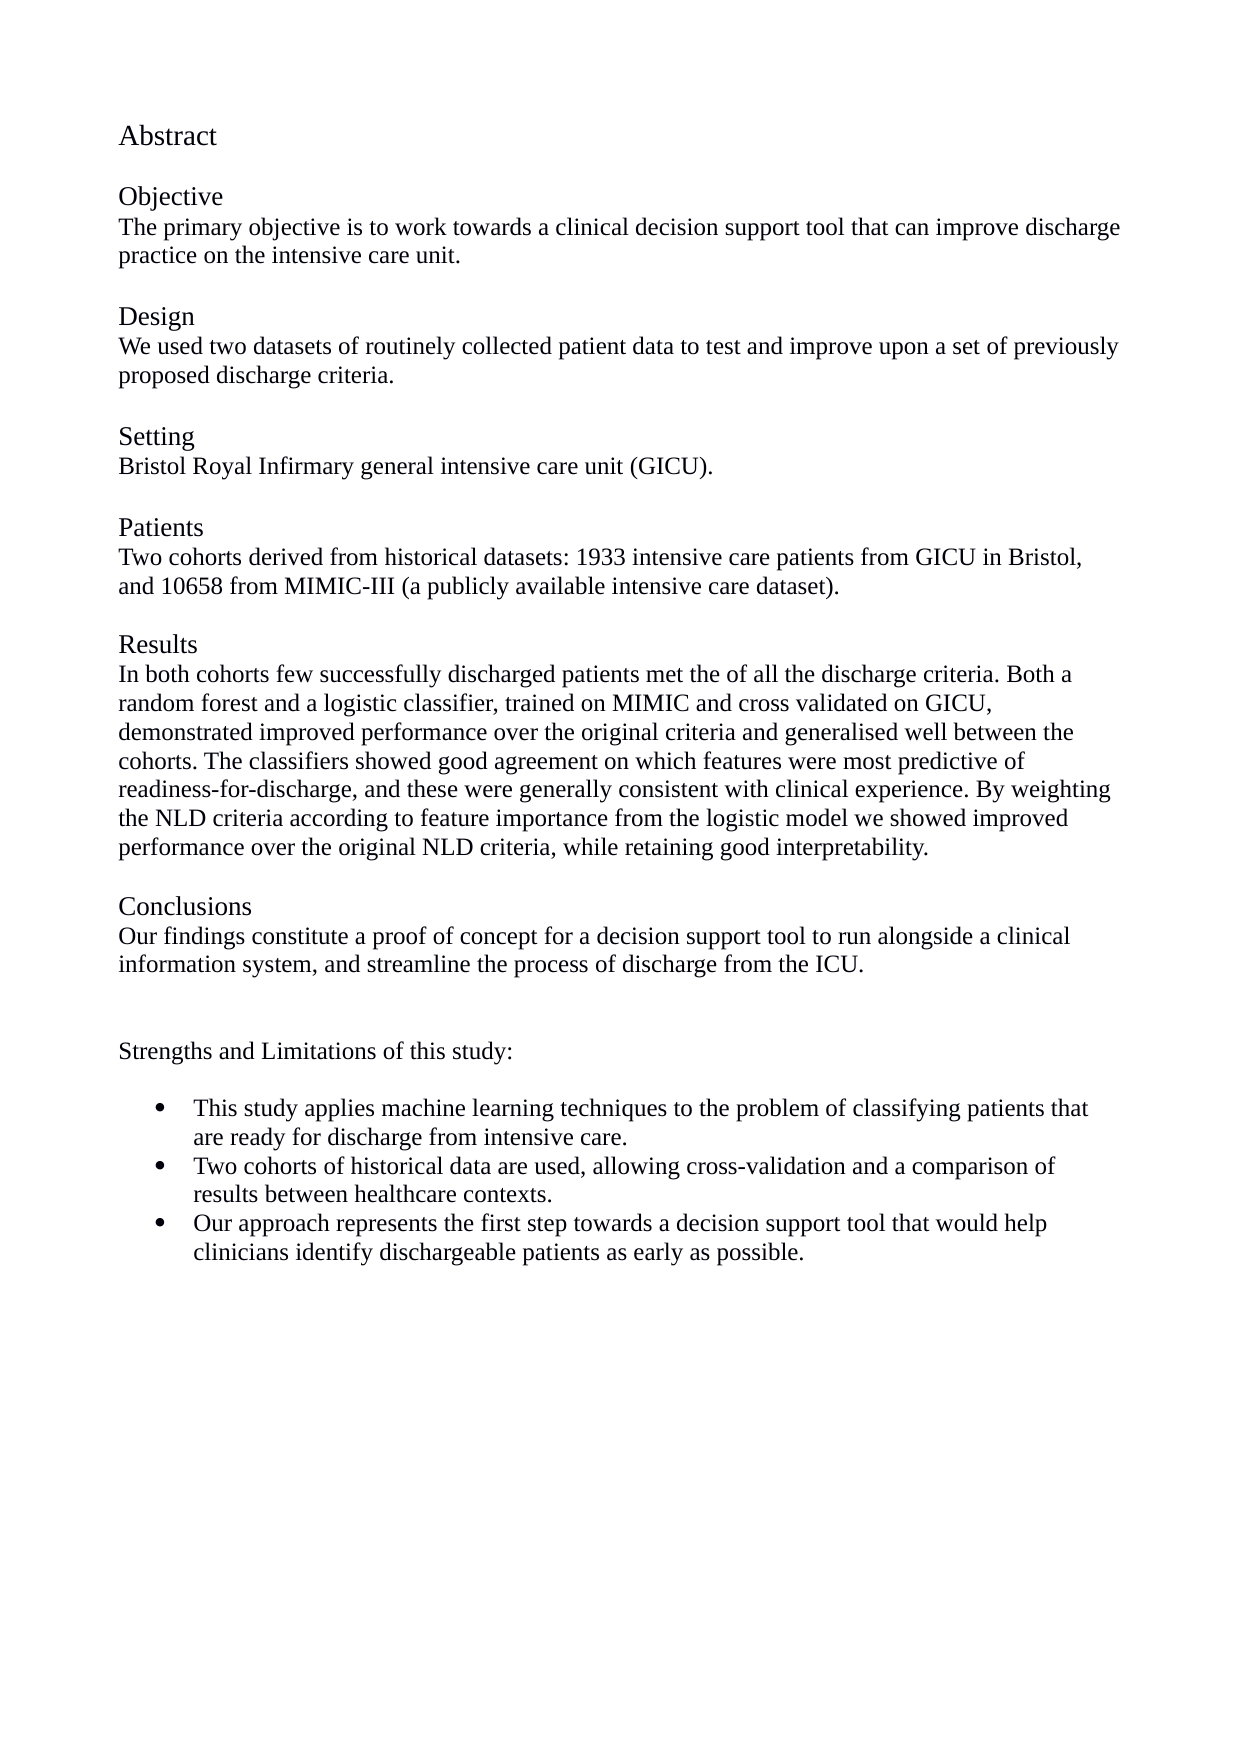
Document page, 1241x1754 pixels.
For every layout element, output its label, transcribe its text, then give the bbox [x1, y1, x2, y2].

text Strengths and Limitations of this study: [118, 1036, 1122, 1064]
text Conclusions [118, 889, 1122, 921]
text Objective [118, 180, 1122, 212]
text Setting [118, 420, 1122, 451]
text Abstract [118, 118, 1122, 152]
text Our findings constitute a proof of concept for a decision support tool to run alongside a clinical information system, and streamline the process of discharge from the ICU. [118, 921, 1122, 978]
text Two cohorts derived from historical datasets: 1933 intensive care patients from GICU in Bristol, and 10658 from MIMIC-III (a publicly available intensive care dataset). [118, 542, 1122, 600]
text Bristol Royal Infirmary general intensive care unit (GICU). [118, 451, 1122, 480]
text In both cohorts few successfully discharged patients met the of all the discharge criteria. Both a random forest and a logistic classifier, trained on MIMIC and cross validated on GICU, demonstrated improved performance over the original criteria and generalised well between the cohorts. The classifiers showed good agreement on which features were most predictive of readiness-for-discharge, and these were generally consistent with clinical experience. By weighting the NLD criteria according to feature importance from the logistic model we showed improved performance over the original NLD criteria, while retaining good interpretability. [118, 659, 1122, 861]
text Patients [118, 511, 1122, 542]
text Design [118, 300, 1122, 331]
list Our approach represents the first step towards a decision support tool that would help clinicians identify dischargeable patients as early as possible. [156, 1208, 1122, 1266]
text We used two datasets of routinely collected patient data to test and improve upon a set of previously proposed discharge criteria. [118, 331, 1122, 389]
list Two cohorts of historical data are used, allowing cross-validation and a comparison of results between healthcare contexts. [156, 1151, 1122, 1208]
text The primary objective is to work towards a clinical decision support tool that can improve discharge practice on the intensive care unit. [118, 212, 1122, 269]
list This study applies machine learning techniques to the problem of classifying patients that are ready for discharge from intensive care. [156, 1093, 1122, 1151]
text Results [118, 628, 1122, 659]
